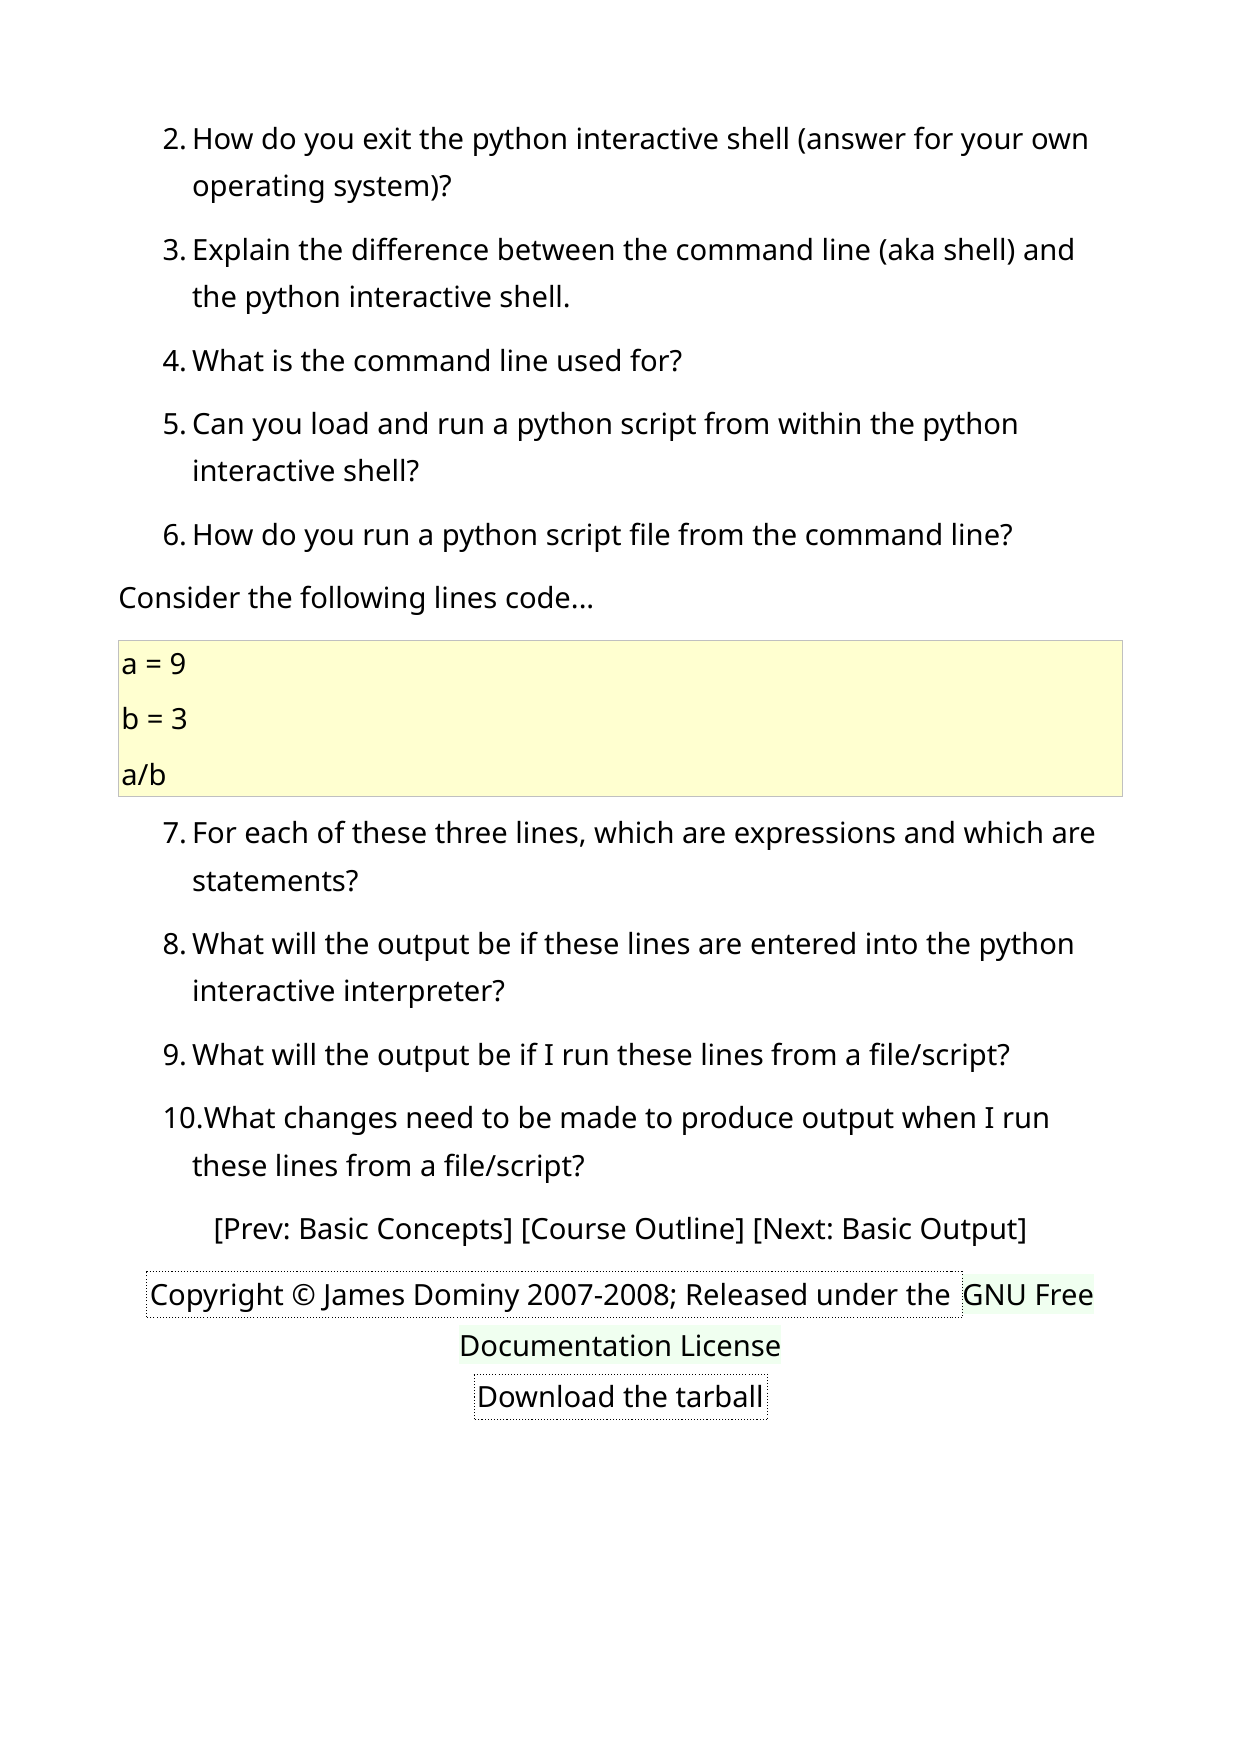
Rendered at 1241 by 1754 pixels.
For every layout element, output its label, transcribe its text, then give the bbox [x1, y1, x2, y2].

list Explain the difference between the command line (aka shell) and the python interactive shell. [162, 229, 1122, 316]
list What changes need to be made to produce output when I run these lines from a file/script? [162, 1097, 1122, 1184]
list What will the output be if I run these lines from a file/script? [162, 1034, 1122, 1074]
text [Prev: Basic Concepts] [Course Outline] [Next: Basic Output] [118, 1208, 1122, 1248]
list What will the output be if these lines are entered into the python interactive interpreter? [162, 923, 1122, 1010]
text Copyright © James Dominy 2007-2008; Released under the GNU Free Documentation License Download the tarball [118, 1271, 1122, 1419]
text a/b [119, 751, 1122, 796]
list What is the command line used for? [162, 340, 1122, 379]
list How do you run a python script file from the command line? [162, 514, 1122, 553]
list How do you exit the python interactive shell (answer for your own operating system)? [162, 118, 1122, 205]
list Can you load and run a python script from within the python interactive shell? [162, 403, 1122, 490]
text b = 3 [119, 696, 1122, 738]
text a = 9 [119, 641, 1122, 683]
text Consider the following lines code... [118, 577, 1122, 617]
list For each of these three lines, which are expressions and which are statements? [162, 812, 1122, 899]
